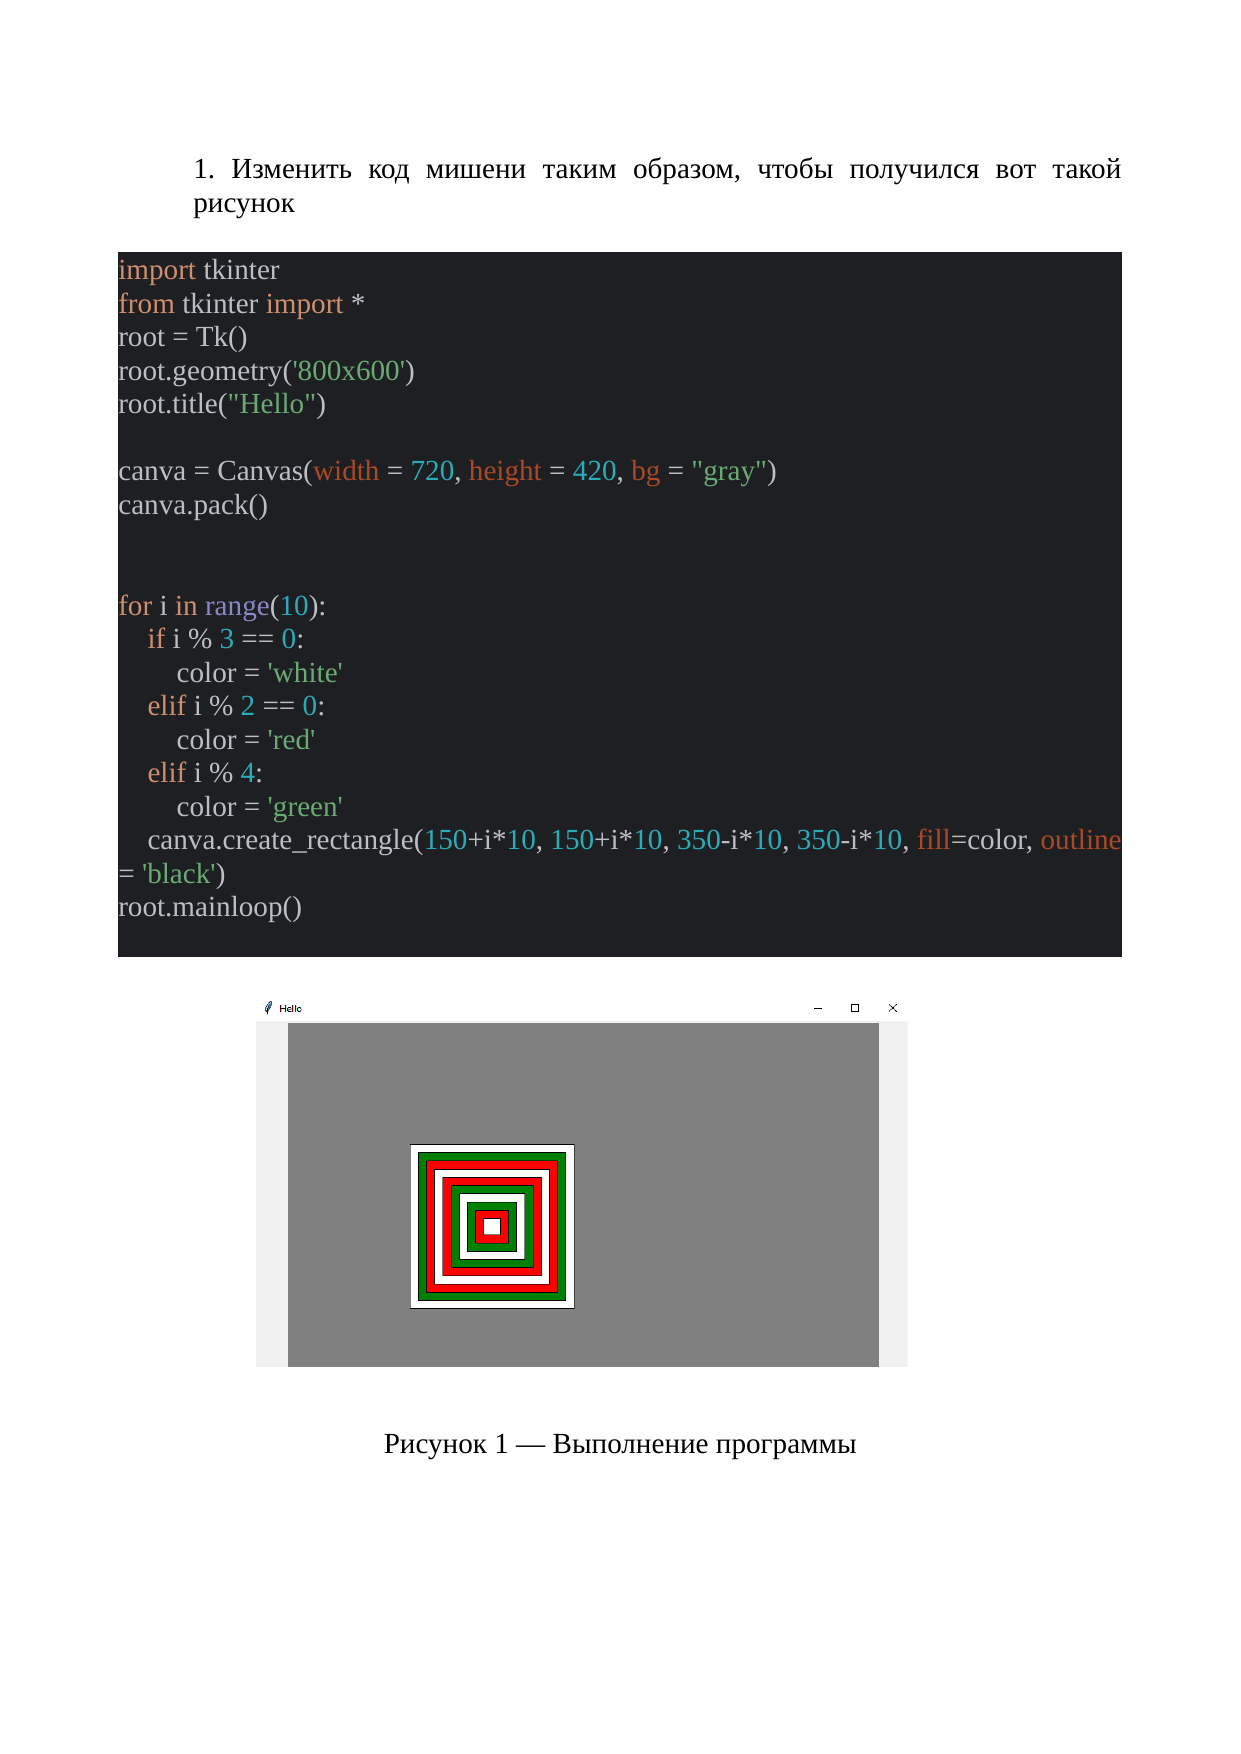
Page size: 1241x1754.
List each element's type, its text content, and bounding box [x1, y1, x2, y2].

list 1. Изменить код мишени таким образом, чтобы получился вот такой рисунок [193, 152, 1122, 219]
text import tkinter from tkinter import * root = Tk() root.geometry('800x600') root.title("Hello") canva = Canvas(width = 720, height = 420, bg = "gray") canva.pack() for i in range(10): if i % 3 == 0: color = 'white' elif i % 2 == 0: color = 'red' elif i % 4: color = 'green' canva.create_rectangle(150+i*10, 150+i*10, 350-i*10, 350-i*10, fill=color, outline = 'black') root.mainloop() [118, 252, 1122, 957]
text Рисунок 1 — Выполнение программы [118, 1426, 1122, 1460]
picture [255, 996, 908, 1367]
